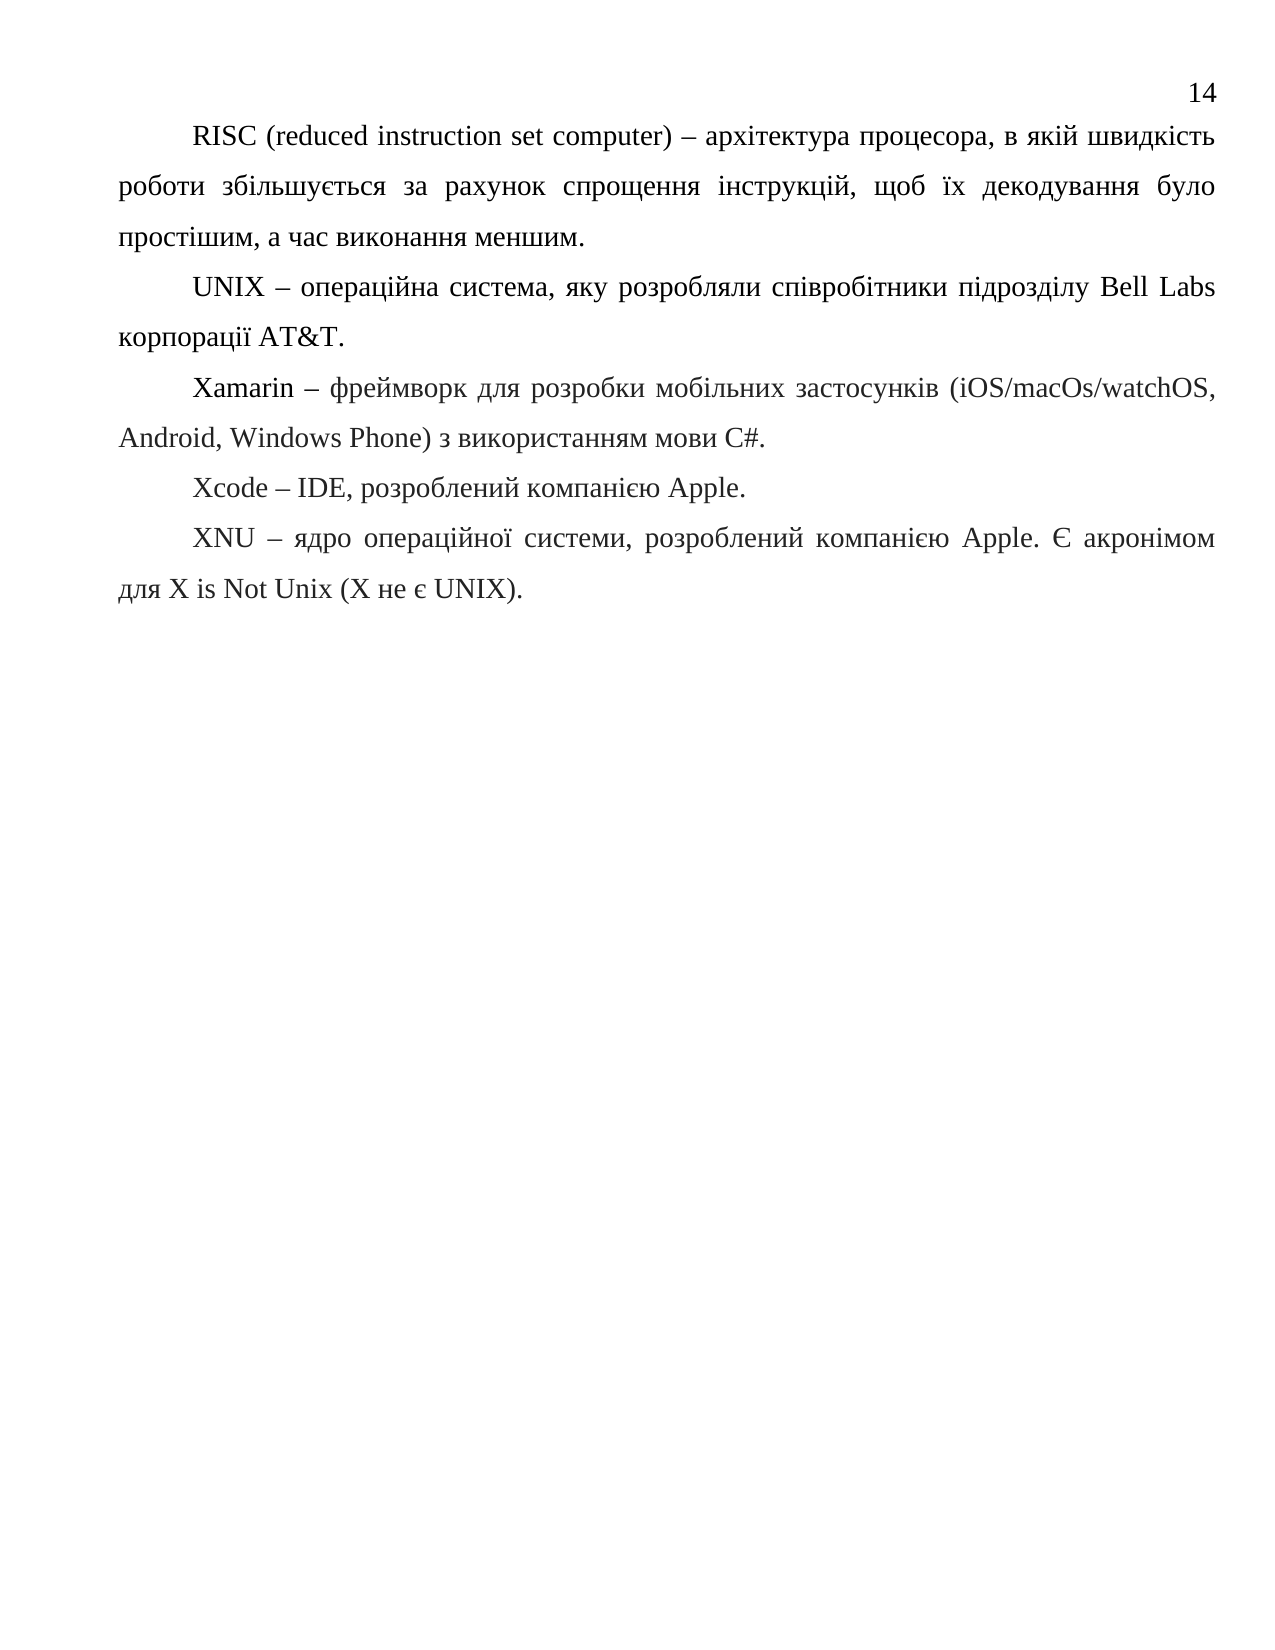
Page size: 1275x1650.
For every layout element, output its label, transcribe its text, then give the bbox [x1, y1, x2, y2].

text UNIX – операційна система, яку розробляли співробітники підрозділу Bell Labs корпорації AT&T. [118, 269, 1217, 353]
text XNU – ядро операційної системи, розроблений компанією Apple. Є акронімом для X is Not Unix (X не є UNIX). [118, 521, 1217, 604]
text Xcode – IDE, розроблений компанією Apple. [118, 470, 1217, 504]
text Xamarin – фреймворк для розробки мобільних застосунків (iOS/macOs/watchOS, Android, Windows Phone) з використанням мови C#. [118, 370, 1217, 453]
text RISC (reduced instruction set computer) – архітектура процесора, в якій швидкість роботи збільшується за рахунок спрощення інструкцій, щоб їх декодування було простішим, а час виконання меншим. [118, 118, 1217, 252]
